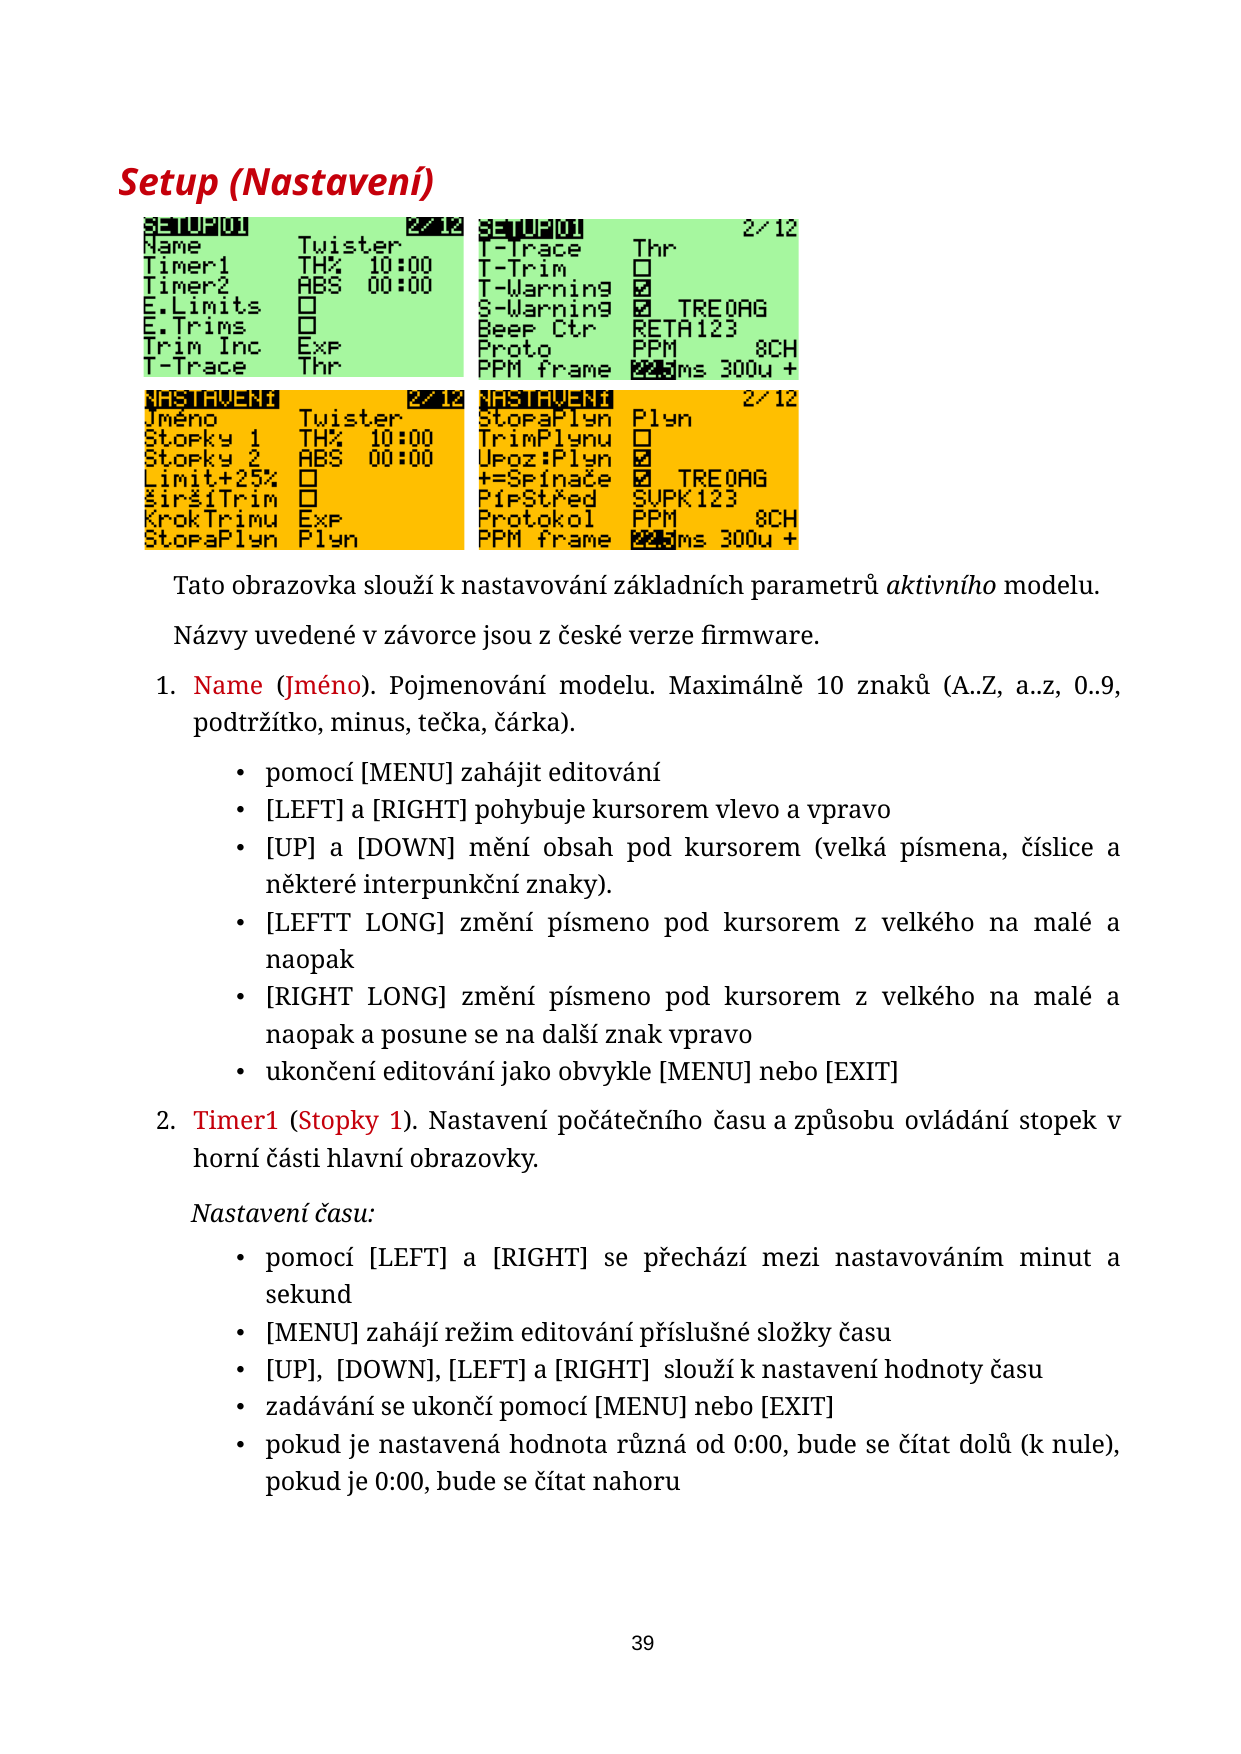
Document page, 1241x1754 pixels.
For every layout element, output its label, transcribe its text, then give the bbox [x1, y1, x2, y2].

list [MENU] zahájí režim editování příslušné složky času [236, 1314, 1122, 1348]
list [UP], [DOWN], [LEFT] a [RIGHT] slouží k nastavení hodnoty času [236, 1352, 1122, 1386]
list ukončení editování jako obvykle [MENU] nebo [EXIT] [236, 1054, 1122, 1088]
list pomocí [LEFT] a [RIGHT] se přechází mezi nastavováním minut a sekund [236, 1239, 1122, 1311]
subtitle Setup (Nastavení) [118, 155, 1122, 206]
list [LEFT] a [RIGHT] pohybuje kursorem vlevo a vpravo [236, 792, 1122, 826]
picture [143, 217, 464, 377]
list zadávání se ukončí pomocí [MENU] nebo [EXIT] [236, 1389, 1122, 1423]
picture [144, 390, 465, 550]
list Name (Jméno). Pojmenování modelu. Maximálně 10 znaků (A..Z, a..z, 0..9, podtržítk­o, minus, tečka, čárka). [156, 667, 1122, 739]
list pokud je nastavená hodnota různá od 0:00, bude se čítat dolů (k nule), pokud je 0:00, bude se čítat nahoru [236, 1426, 1122, 1498]
list [RIGHT LONG] změní písmeno pod kursorem z velkého na malé a naopak a posune se na další znak vpravo [236, 979, 1122, 1051]
text Názvy uvedené v závorce jsou z české verze firmware. [118, 617, 1122, 652]
list [LEFTT LONG] změní písmeno pod kursorem z velkého na malé a naopak [236, 904, 1122, 976]
text Tato obrazovka slouží k nastavování základních parametrů aktivního modelu. [118, 230, 1122, 602]
list [UP] a [DOWN] mění obsah pod kursorem (velká písmena, číslice a některé interpunkční znaky). [236, 829, 1122, 901]
list Timer1 (Stopky 1). Nastavení počátečního času a způsobu ovládání stopek v horní části hlavní obrazovky. [156, 1103, 1122, 1174]
text Nastavení času: [191, 1196, 1122, 1230]
picture [478, 390, 799, 550]
picture [478, 219, 799, 380]
list pomocí [MENU] zahájit editování [236, 755, 1122, 789]
